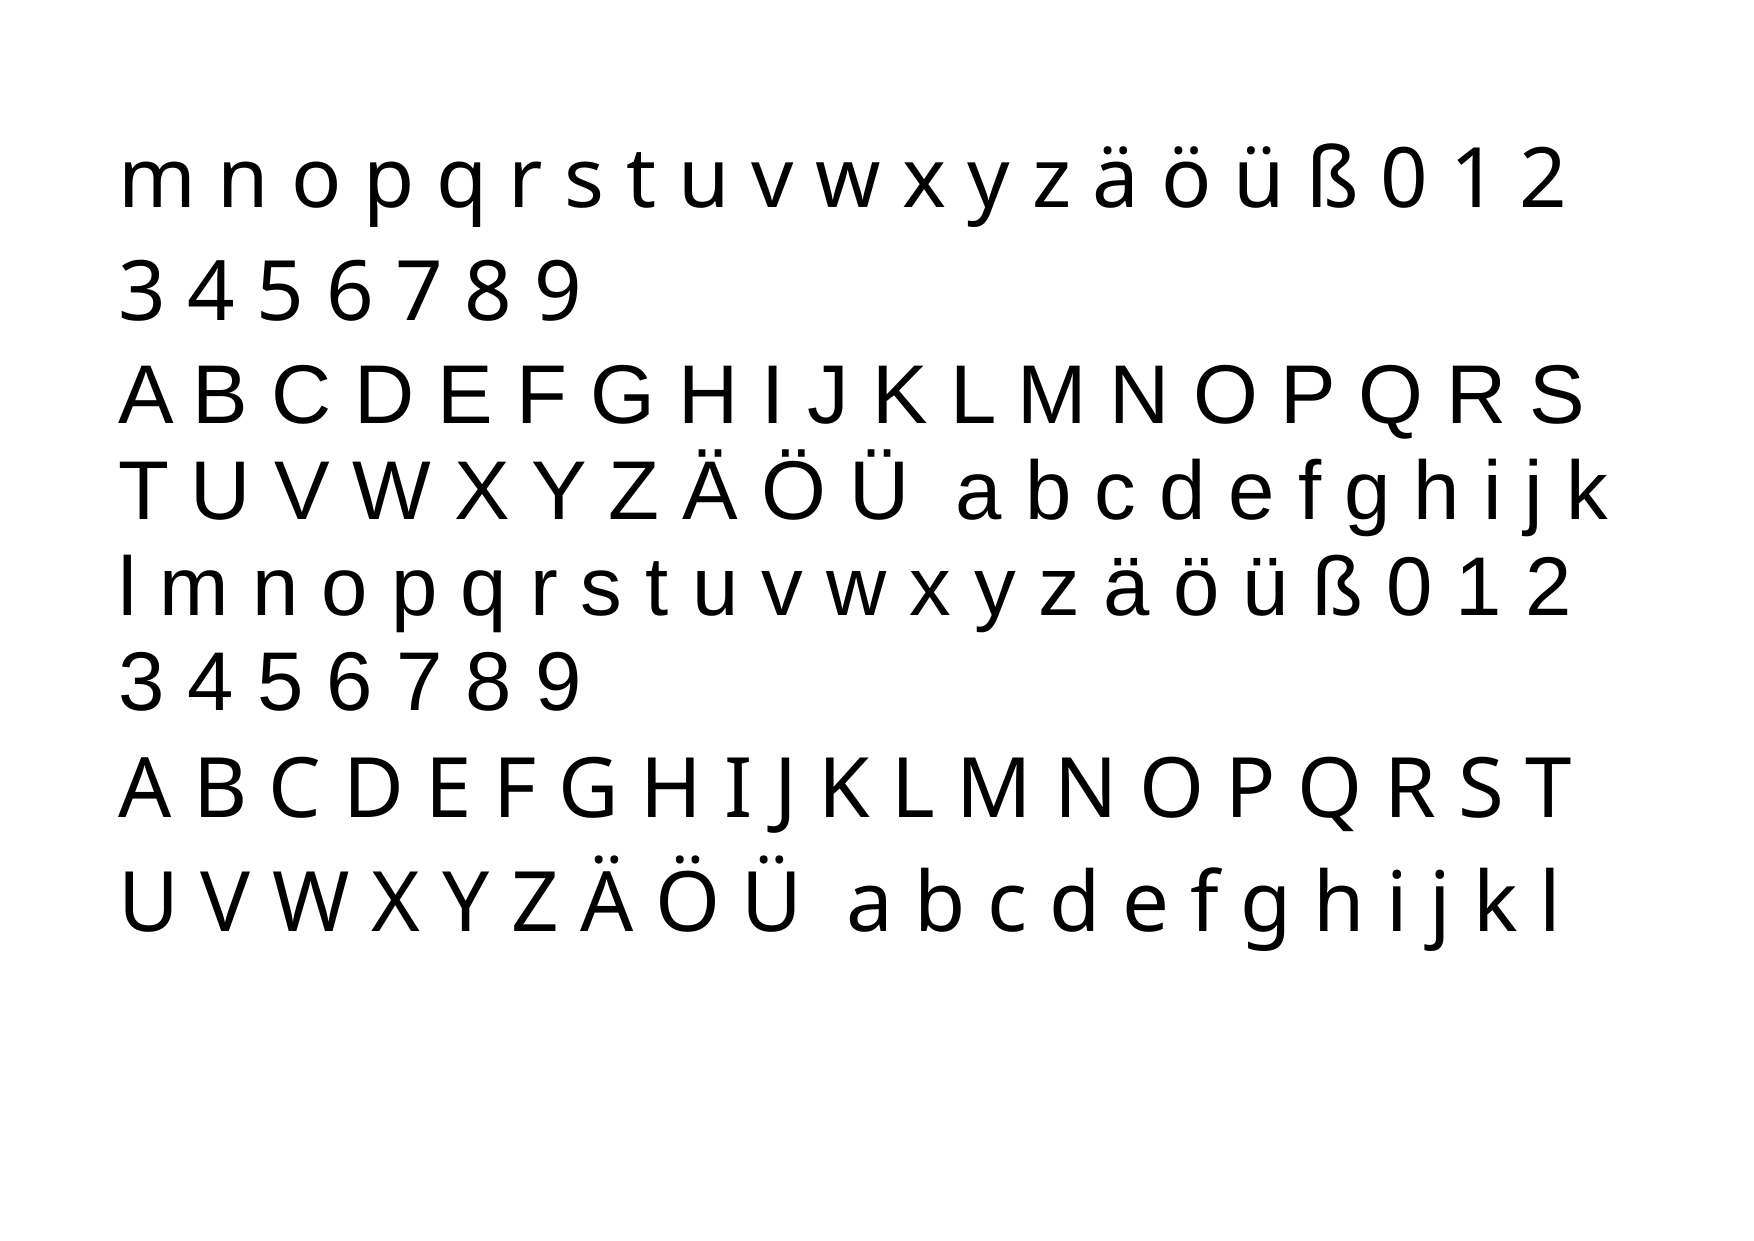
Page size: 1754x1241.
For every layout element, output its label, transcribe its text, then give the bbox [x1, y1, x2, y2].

text m n o p q r s t u v w x y z ä ö ü ß 0 1 2 3 4 5 6 7 8 9 [118, 118, 1635, 345]
text A B C D E F G H I J K L M N O P Q R S T U V W X Y Z Ä Ö Ü a b c d e f g h i j k l [118, 728, 1635, 956]
text A B C D E F G H I J K L M N O P Q R S T U V W X Y Z Ä Ö Ü a b c d e f g h i j k l m n o p q r s t u v w x y z ä ö ü ß 0 1 2 3 4 5 6 7 8 9 [118, 345, 1635, 728]
